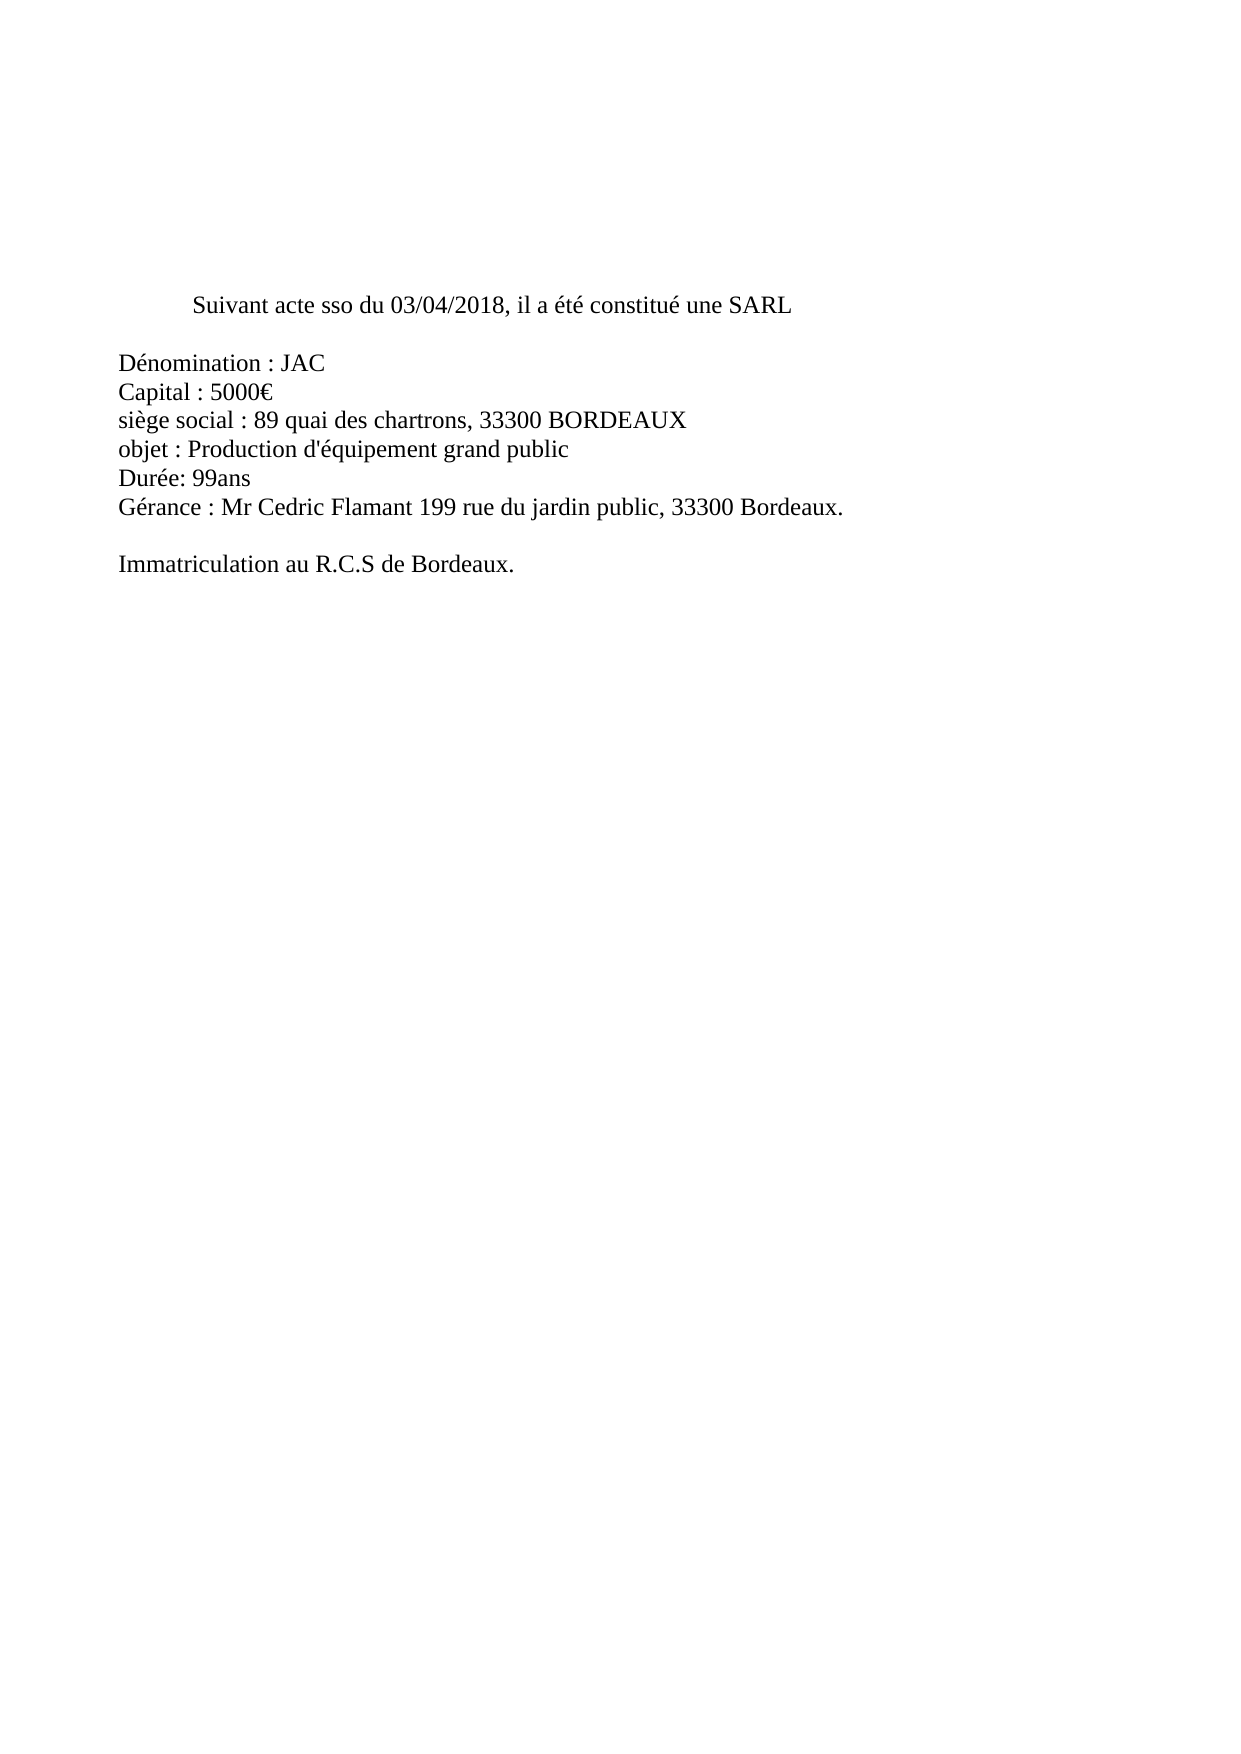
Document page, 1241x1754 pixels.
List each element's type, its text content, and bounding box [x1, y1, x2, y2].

text siège social : 89 quai des chartrons, 33300 BORDEAUX [118, 406, 1122, 434]
text Durée: 99ans [118, 463, 1122, 492]
text Immatriculation au R.C.S de Bordeaux. [118, 549, 1122, 578]
text Suivant acte sso du 03/04/2018, il a été constitué une SARL [118, 291, 1122, 319]
text Capital : 5000€ [118, 377, 1122, 406]
text Gérance : Mr Cedric Flamant 199 rue du jardin public, 33300 Bordeaux. [118, 492, 1122, 549]
text Dénomination : JAC [118, 348, 1122, 377]
text objet : Production d'équipement grand public [118, 434, 1122, 463]
